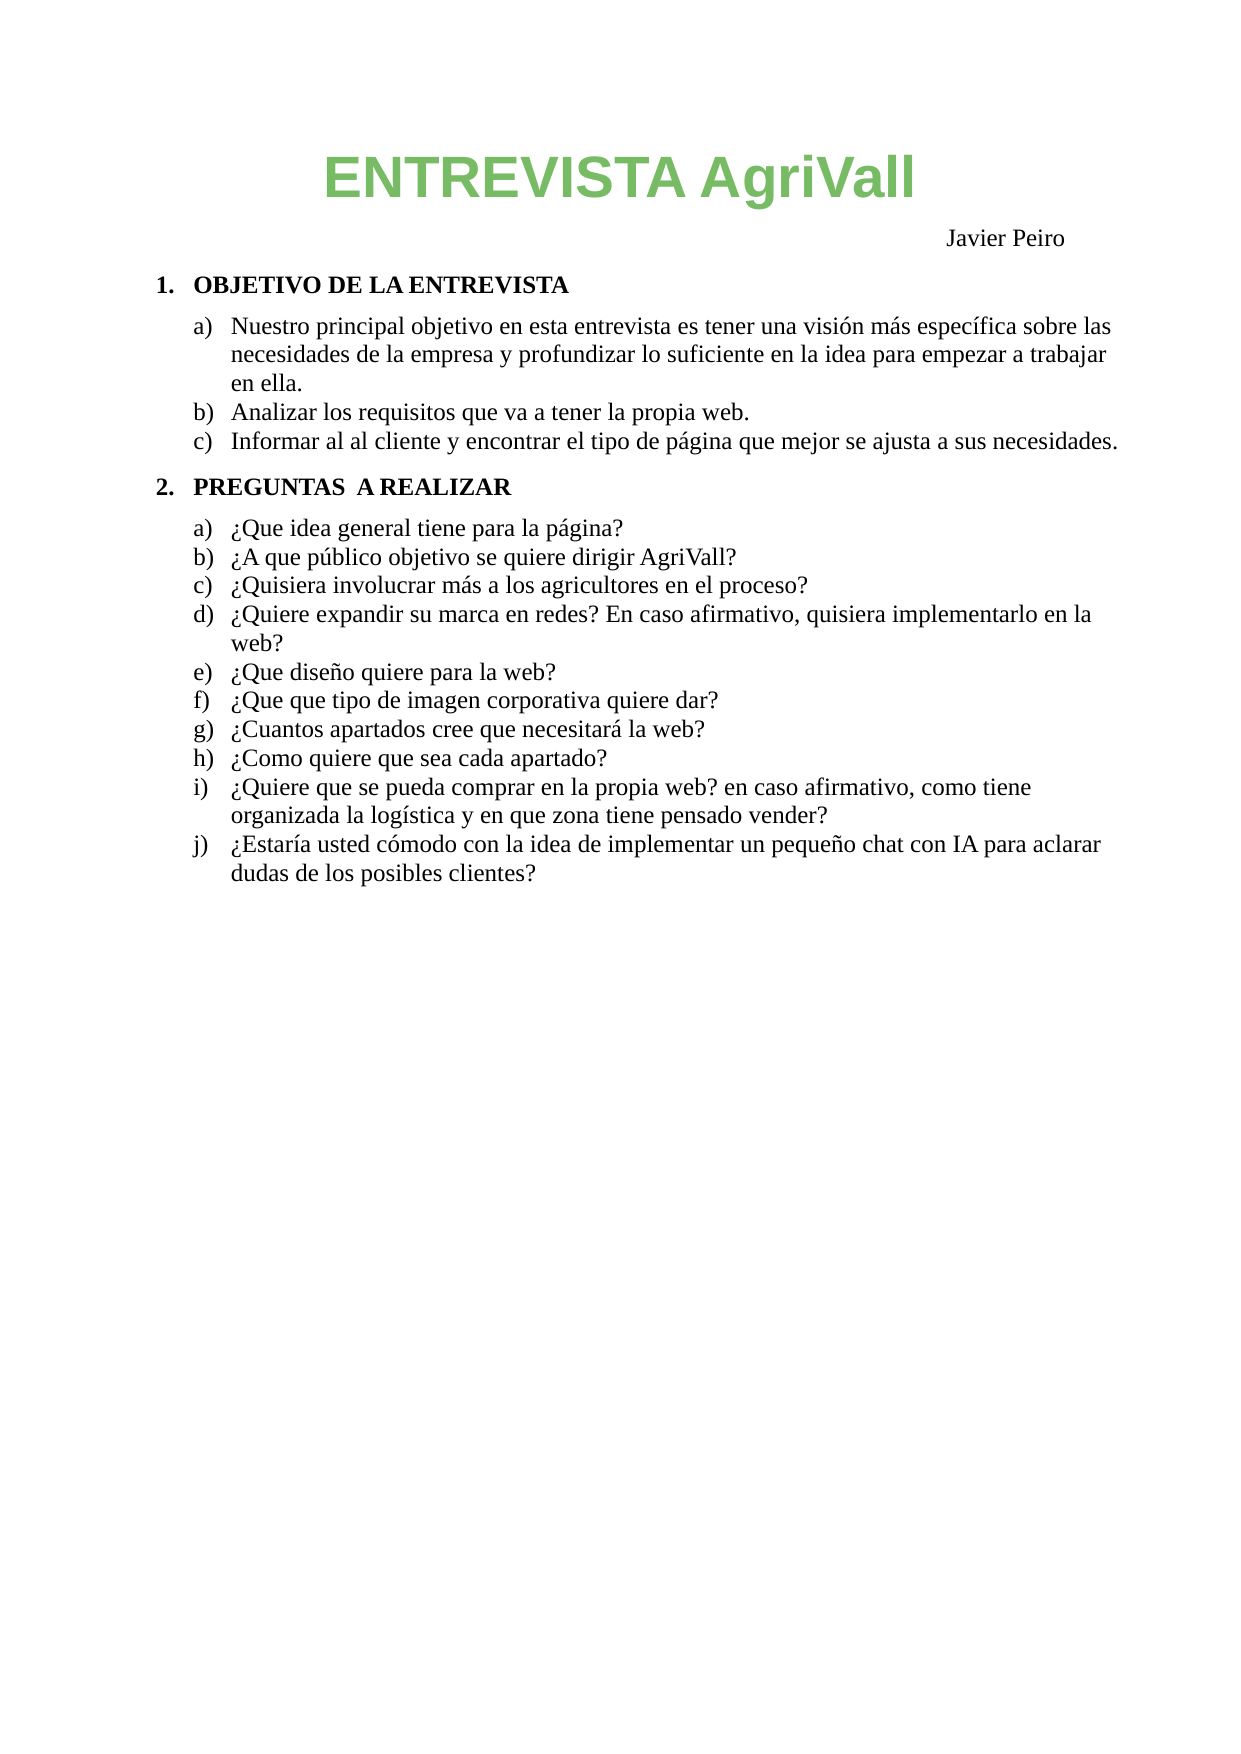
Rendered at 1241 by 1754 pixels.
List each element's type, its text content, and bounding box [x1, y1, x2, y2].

list ¿Que diseño quiere para la web? [193, 657, 1122, 685]
list ¿Quisiera involucrar más a los agricultores en el proceso? [193, 570, 1122, 599]
list OBJETIVO DE LA ENTREVISTA [156, 270, 1122, 299]
list ¿Quiere que se pueda comprar en la propia web? en caso afirmativo, como tiene organizada la logística y en que zona tiene pensado vender? [193, 772, 1122, 829]
list ¿Quiere expandir su marca en redes? En caso afirmativo, quisiera implementarlo en la web? [193, 599, 1122, 657]
list ¿A que público objetivo se quiere dirigir AgriVall? [193, 542, 1122, 570]
list ¿Estaría usted cómodo con la idea de implementar un pequeño chat con IA para aclarar dudas de los posibles clientes? [193, 829, 1122, 887]
list Informar al al cliente y encontrar el tipo de página que mejor se ajusta a sus necesidades. [193, 426, 1122, 454]
list PREGUNTAS A REALIZAR [156, 472, 1122, 501]
list ¿Cuantos apartados cree que necesitará la web? [193, 714, 1122, 743]
list Nuestro principal objetivo en esta entrevista es tener una visión más específica sobre las necesidades de la empresa y profundizar lo suficiente en la idea para empezar a trabajar en ella. [193, 311, 1122, 397]
list ¿Que que tipo de imagen corporativa quiere dar? [193, 685, 1122, 714]
list Analizar los requisitos que va a tener la propia web. [193, 397, 1122, 426]
list ¿Como quiere que sea cada apartado? [193, 743, 1122, 772]
title ENTREVISTA AgriVall [118, 143, 1122, 210]
list ¿Que idea general tiene para la página? [193, 513, 1122, 542]
text Javier Peiro [118, 223, 1122, 251]
